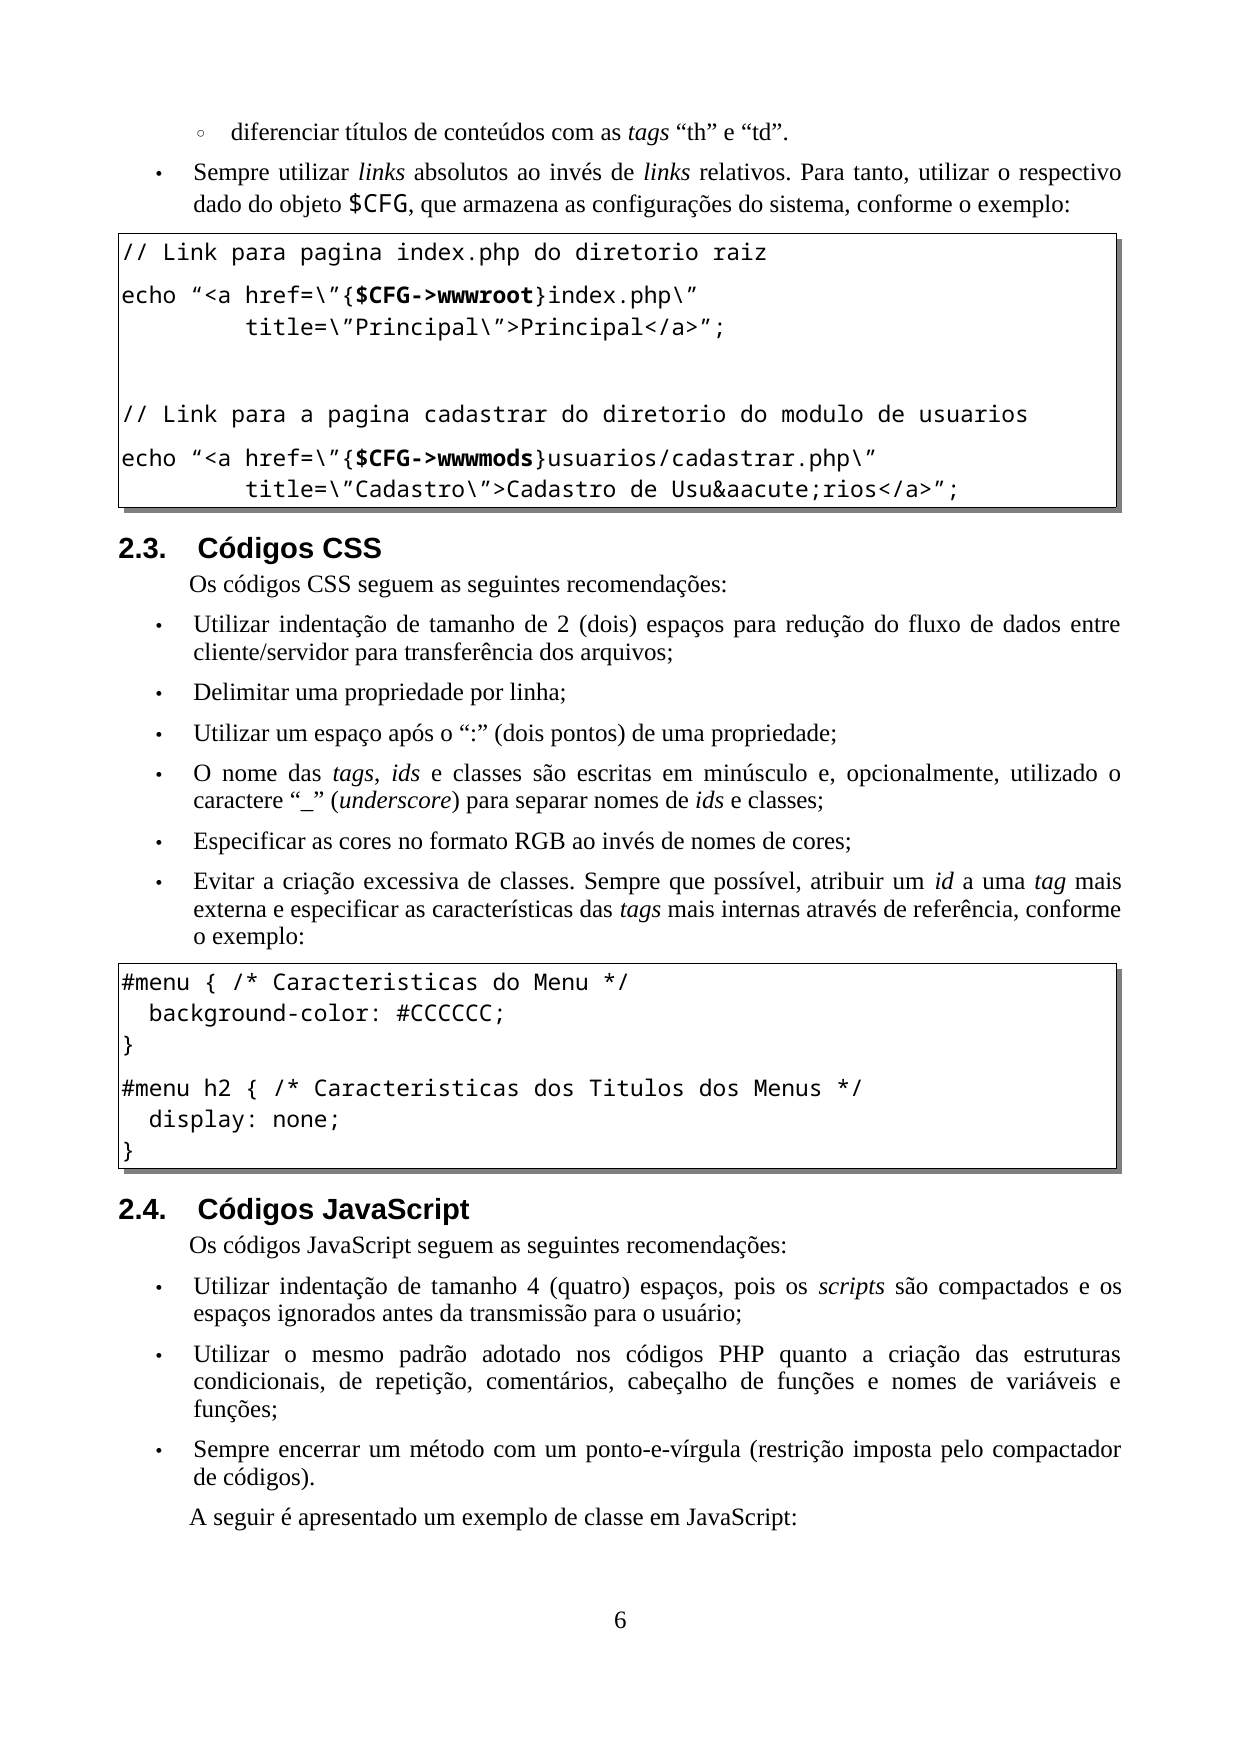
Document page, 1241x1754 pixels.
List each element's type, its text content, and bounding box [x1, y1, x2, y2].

list Sempre utilizar links absolutos ao invés de links relativos. Para tanto, utilizar o respectivo dado do objeto $CFG, que armazena as configurações do sistema, conforme o exemplo: [156, 158, 1122, 220]
list Especificar as cores no formato RGB ao invés de nomes de cores; [156, 827, 1122, 854]
text #menu h2 { /* Caracteristicas dos Titulos dos Menus */ display: none; } [119, 1069, 1116, 1168]
list Utilizar o mesmo padrão adotado nos códigos PHP quanto a criação das estruturas condicionais, de repetição, comentários, cabeçalho de funções e nomes de variáveis e funções; [156, 1340, 1122, 1423]
text echo “<a href=\”{$CFG->wwwroot}index.php\” title=\”Principal\”>Principal</a>”; [119, 276, 1116, 342]
list Utilizar indentação de tamanho de 2 (dois) espaços para redução do fluxo de dados entre cliente/servidor para transferência dos arquivos; [156, 611, 1122, 666]
subtitle Códigos CSS [118, 532, 1122, 564]
text Os códigos JavaScript seguem as seguintes recomendações: [118, 1232, 1122, 1259]
list O nome das tags, ids e classes são escritas em minúsculo e, opcionalmente, utilizado o caractere “_” (underscore) para separar nomes de ids e classes; [156, 759, 1122, 814]
list Utilizar um espaço após o “:” (dois pontos) de uma propriedade; [156, 719, 1122, 746]
text #menu { /* Caracteristicas do Menu */ background-color: #CCCCCC; } [119, 964, 1116, 1059]
list Delimitar uma propriedade por linha; [156, 678, 1122, 706]
text echo “<a href=\”{$CFG->wwwmods}usuarios/cadastrar.php\” title=\”Cadastro\”>Cadastro de Usu&aacute;rios</a>”; [119, 439, 1116, 507]
list Utilizar indentação de tamanho 4 (quatro) espaços, pois os scripts são compactados e os espaços ignorados antes da transmissão para o usuário; [156, 1272, 1122, 1327]
text // Link para a pagina cadastrar do diretorio do modulo de usuarios [119, 395, 1116, 429]
subtitle Códigos JavaScript [118, 1193, 1122, 1226]
list Sempre encerrar um método com um ponto-e-vírgula (restrição imposta pelo compactador de códigos). [156, 1435, 1122, 1491]
text A seguir é apresentado um exemplo de classe em JavaScript: [118, 1503, 1122, 1531]
text // Link para pagina index.php do diretorio raiz [119, 234, 1116, 267]
list diferenciar títulos de conteúdos com as tags “th” e “td”. [193, 118, 1122, 146]
text Os códigos CSS seguem as seguintes recomendações: [118, 570, 1122, 598]
list Evitar a criação excessiva de classes. Sempre que possível, atribuir um id a uma tag mais externa e especificar as características das tags mais internas através de referência, conforme o exemplo: [156, 867, 1122, 950]
